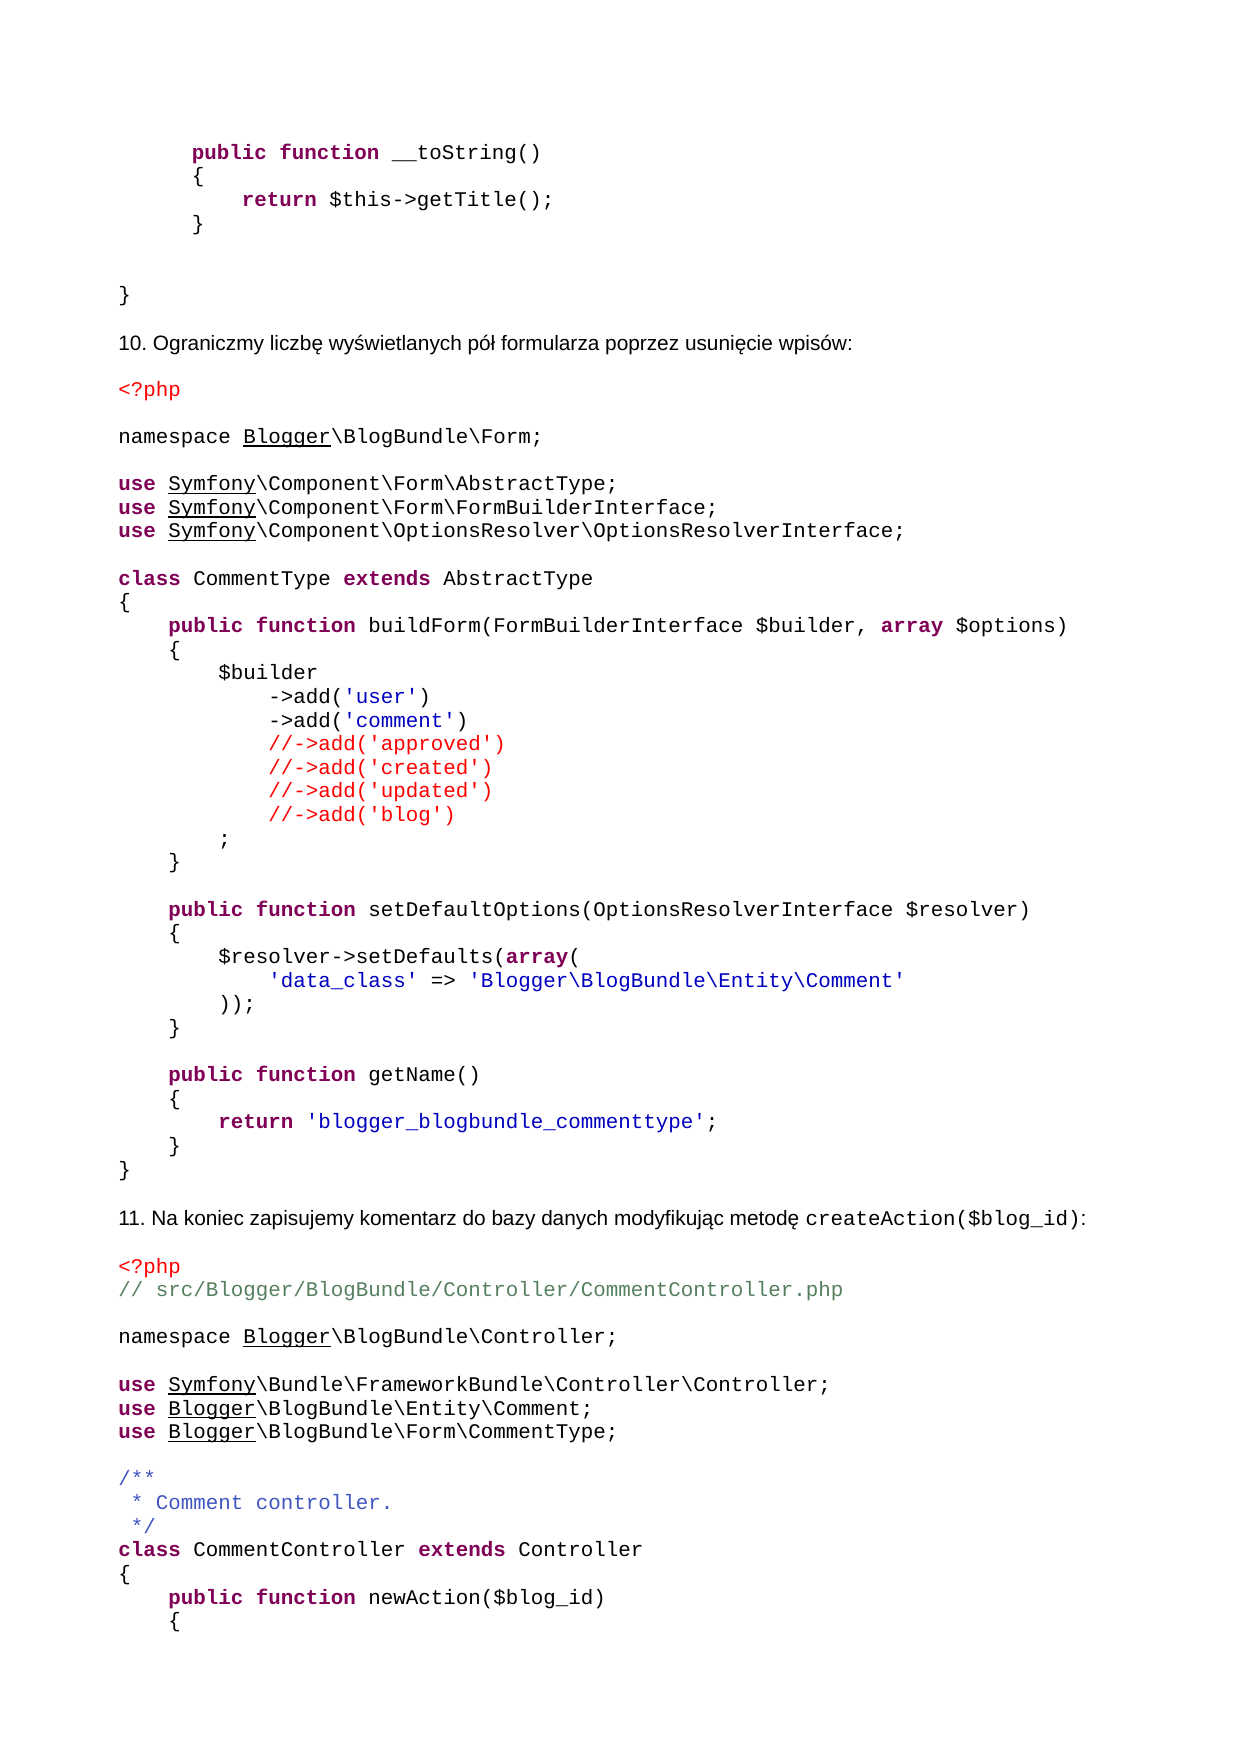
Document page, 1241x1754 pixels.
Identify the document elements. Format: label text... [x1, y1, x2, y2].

text } [118, 1135, 1122, 1159]
text use Symfony\Component\OptionsResolver\OptionsResolverInterface; [118, 520, 1122, 544]
text public function getName() [118, 1064, 1122, 1088]
text ; [118, 828, 1122, 851]
text { [118, 1563, 1122, 1587]
text public function setDefaultOptions(OptionsResolverInterface $resolver) [118, 899, 1122, 922]
text { [118, 165, 1122, 189]
text use Blogger\BlogBundle\Form\CommentType; [118, 1421, 1122, 1445]
text * Comment controller. [118, 1492, 1122, 1516]
text namespace Blogger\BlogBundle\Controller; [118, 1327, 1122, 1350]
text // src/Blogger/BlogBundle/Controller/CommentController.php [118, 1279, 1122, 1303]
text } [118, 1159, 1122, 1182]
text 10. Ograniczmy liczbę wyświetlanych pół formularza poprzez usunięcie wpisów: [118, 331, 1122, 355]
text } [118, 1017, 1122, 1041]
text <?php [118, 378, 1122, 402]
text } [118, 213, 1122, 236]
text /** [118, 1468, 1122, 1492]
text use Symfony\Component\Form\FormBuilderInterface; [118, 497, 1122, 520]
text //->add('updated') [118, 781, 1122, 804]
text use Blogger\BlogBundle\Entity\Comment; [118, 1397, 1122, 1421]
text $builder [118, 662, 1122, 686]
text //->add('created') [118, 757, 1122, 781]
text { [118, 1610, 1122, 1634]
text ->add('user') [118, 686, 1122, 709]
text use Symfony\Bundle\FrameworkBundle\Controller\Controller; [118, 1374, 1122, 1397]
text namespace Blogger\BlogBundle\Form; [118, 426, 1122, 449]
text class CommentController extends Controller [118, 1539, 1122, 1563]
text class CommentType extends AbstractType [118, 568, 1122, 591]
text 'data_class' => 'Blogger\BlogBundle\Entity\Comment' [118, 970, 1122, 993]
text //->add('approved') [118, 733, 1122, 757]
text )); [118, 993, 1122, 1017]
text { [118, 922, 1122, 946]
text <?php [118, 1256, 1122, 1279]
text public function __toString() [118, 142, 1122, 165]
text { [118, 639, 1122, 662]
text use Symfony\Component\Form\AbstractType; [118, 473, 1122, 497]
text ->add('comment') [118, 709, 1122, 733]
text { [118, 591, 1122, 615]
text //->add('blog') [118, 804, 1122, 828]
text $resolver->setDefaults(array( [118, 946, 1122, 970]
text */ [118, 1516, 1122, 1539]
text return 'blogger_blogbundle_commenttype'; [118, 1112, 1122, 1135]
text public function buildForm(FormBuilderInterface $builder, array $options) [118, 615, 1122, 639]
text } [118, 851, 1122, 875]
text } [118, 284, 1122, 307]
text public function newAction($blog_id) [118, 1587, 1122, 1610]
text 11. Na koniec zapisujemy komentarz do bazy danych modyfikując metodę createAction($blog_id): [118, 1206, 1122, 1232]
text { [118, 1088, 1122, 1112]
text return $this->getTitle(); [118, 189, 1122, 213]
